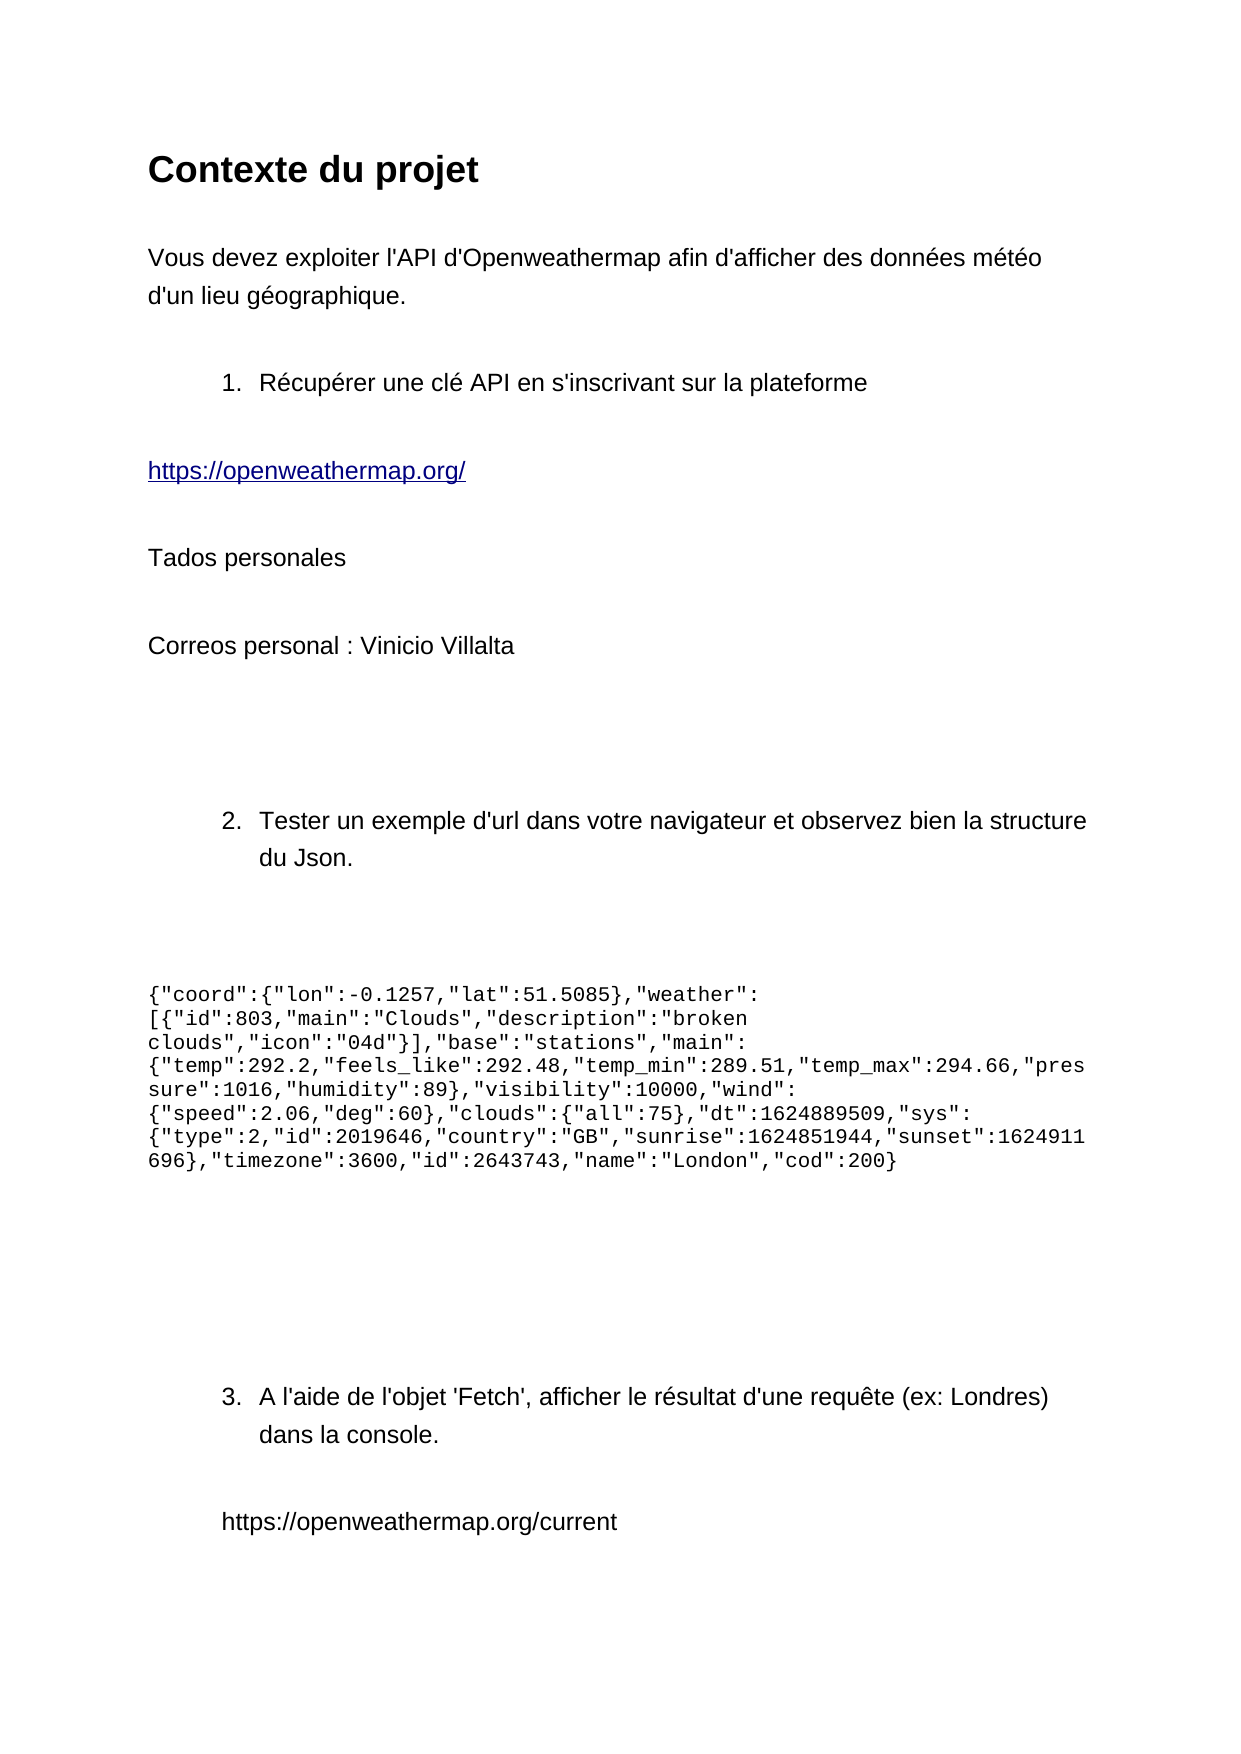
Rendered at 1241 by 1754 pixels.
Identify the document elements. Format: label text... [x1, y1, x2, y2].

text {"coord":{"lon":-0.1257,"lat":51.5085},"weather":[{"id":803,"main":"Clouds","description":"broken clouds","icon":"04d"}],"base":"stations","main":{"temp":292.2,"feels_like":292.48,"temp_min":289.51,"temp_max":294.66,"pressure":1016,"humidity":89},"visibility":10000,"wind":{"speed":2.06,"deg":60},"clouds":{"all":75},"dt":1624889509,"sys":{"type":2,"id":2019646,"country":"GB","sunrise":1624851944,"sunset":1624911696},"timezone":3600,"id":2643743,"name":"London","cod":200} [148, 984, 1093, 1174]
subtitle Contexte du projet [148, 148, 1093, 191]
text Tados personales [148, 534, 1093, 572]
list Tester un exemple d'url dans votre navigateur et observez bien la structure du Json. [221, 797, 1093, 872]
list Récupérer une clé API en s'inscrivant sur la plateforme [221, 359, 1093, 397]
list A l'aide de l'objet 'Fetch', afficher le résultat d'une requête (ex: Londres) dans la console. [221, 1374, 1093, 1449]
text https://openweathermap.org/current [221, 1499, 1093, 1536]
text Correos personal : Vinicio Villalta [148, 622, 1093, 659]
text https://openweathermap.org/ [148, 447, 1093, 484]
text Vous devez exploiter l'API d'Openweathermap afin d'afficher des données météo d'un lieu géographique. [148, 234, 1093, 309]
